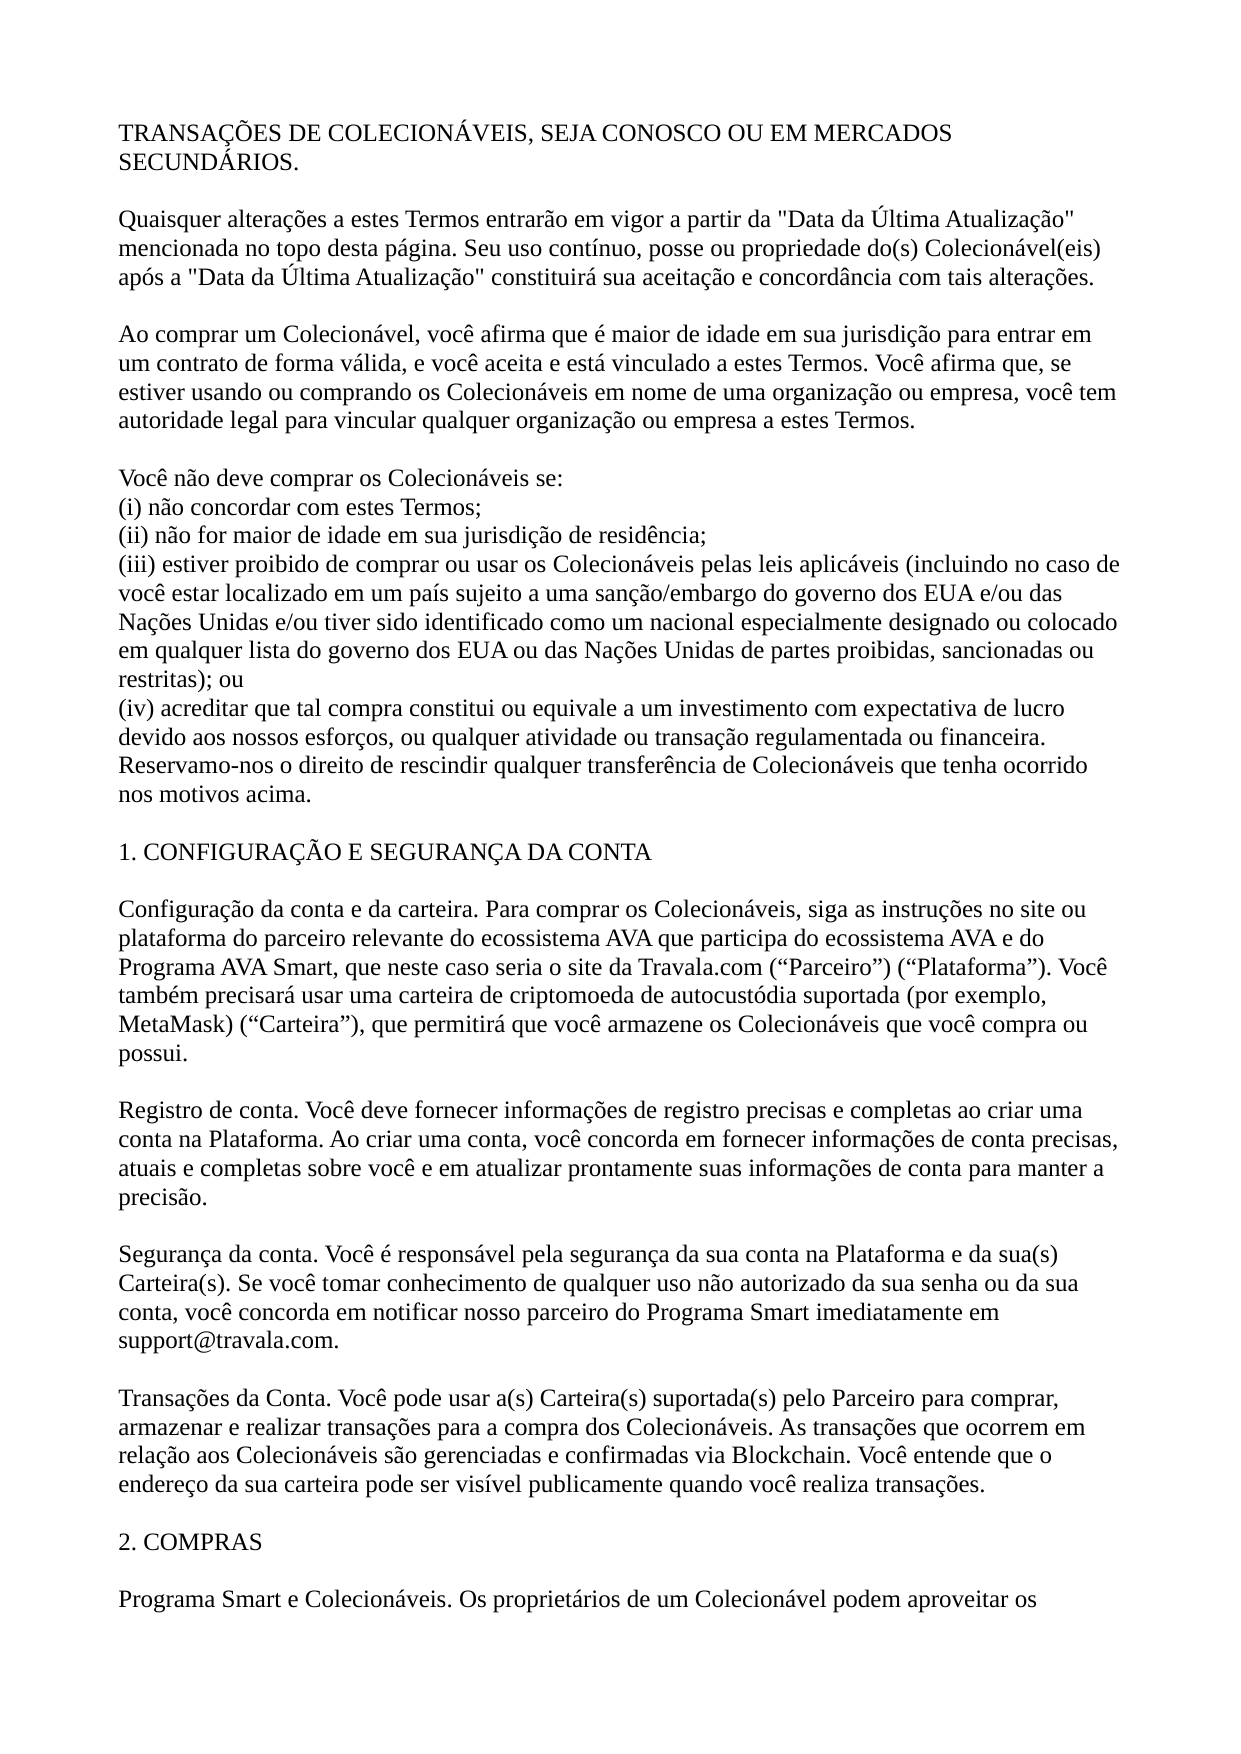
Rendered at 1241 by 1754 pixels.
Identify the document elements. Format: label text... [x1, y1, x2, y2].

text 2. COMPRAS Programa Smart e Colecionáveis. Os proprietários de um Colecionável podem aproveitar os [118, 1527, 1122, 1613]
text Quaisquer alterações a estes Termos entrarão em vigor a partir da "Data da Última Atualização" mencionada no topo desta página. Seu uso contínuo, posse ou propriedade do(s) Colecionável(eis) após a "Data da Última Atualização" constituirá sua aceitação e concordância com tais alterações. Ao comprar um Colecionável, você afirma que é maior de idade em sua jurisdição para entrar em um contrato de forma válida, e você aceita e está vinculado a estes Termos. Você afirma que, se estiver usando ou comprando os Colecionáveis ​​em nome de uma organização ou empresa, você tem autoridade legal para vincular qualquer organização ou empresa a estes Termos. Você não deve comprar os Colecionáveis ​​se: [118, 204, 1122, 492]
text (iii) estiver proibido de comprar ou usar os Colecionáveis ​​pelas leis aplicáveis ​​(incluindo no caso de você estar localizado em um país sujeito a uma sanção/embargo do governo dos EUA e/ou das Nações Unidas e/ou tiver sido identificado como um nacional especialmente designado ou colocado em qualquer lista do governo dos EUA ou das Nações Unidas de partes proibidas, sancionadas ou restritas); ou [118, 549, 1122, 693]
text (iv) acreditar que tal compra constitui ou equivale a um investimento com expectativa de lucro devido aos nossos esforços, ou qualquer atividade ou transação regulamentada ou financeira. Reservamo-nos o direito de rescindir qualquer transferência de Colecionáveis ​​que tenha ocorrido nos motivos acima. [118, 693, 1122, 808]
text TRANSAÇÕES DE COLECIONÁVEIS, SEJA CONOSCO OU EM MERCADOS SECUNDÁRIOS. [118, 118, 1122, 176]
text Segurança da conta. Você é responsável pela segurança da sua conta na Plataforma e da sua(s) Carteira(s). Se você tomar conhecimento de qualquer uso não autorizado da sua senha ou da sua conta, você concorda em notificar nosso parceiro do Programa Smart imediatamente em support@travala.com. Transações da Conta. Você pode usar a(s) Carteira(s) suportada(s) pelo Parceiro para comprar, armazenar e realizar transações para a compra dos Colecionáveis. As transações que ocorrem em relação aos Colecionáveis ​​são gerenciadas e confirmadas via Blockchain. Você entende que o endereço da sua carteira pode ser visível publicamente quando você realiza transações. [118, 1239, 1122, 1498]
text 1. CONFIGURAÇÃO E SEGURANÇA DA CONTA Configuração da conta e da carteira. Para comprar os Colecionáveis, siga as instruções no site ou plataforma do parceiro relevante do ecossistema AVA que participa do ecossistema AVA e do Programa AVA Smart, que neste caso seria o site da Travala.com (“Parceiro”) (“Plataforma”). Você também precisará usar uma carteira de criptomoeda de autocustódia suportada (por exemplo, MetaMask) (“Carteira”), que permitirá que você armazene os Colecionáveis ​​que você compra ou possui. Registro de conta. Você deve fornecer informações de registro precisas e completas ao criar uma conta na Plataforma. Ao criar uma conta, você concorda em fornecer informações de conta precisas, atuais e completas sobre você e em atualizar prontamente suas informações de conta para manter a precisão. [118, 837, 1122, 1211]
text (i) não concordar com estes Termos; [118, 492, 1122, 521]
text (ii) não for maior de idade em sua jurisdição de residência; [118, 521, 1122, 549]
